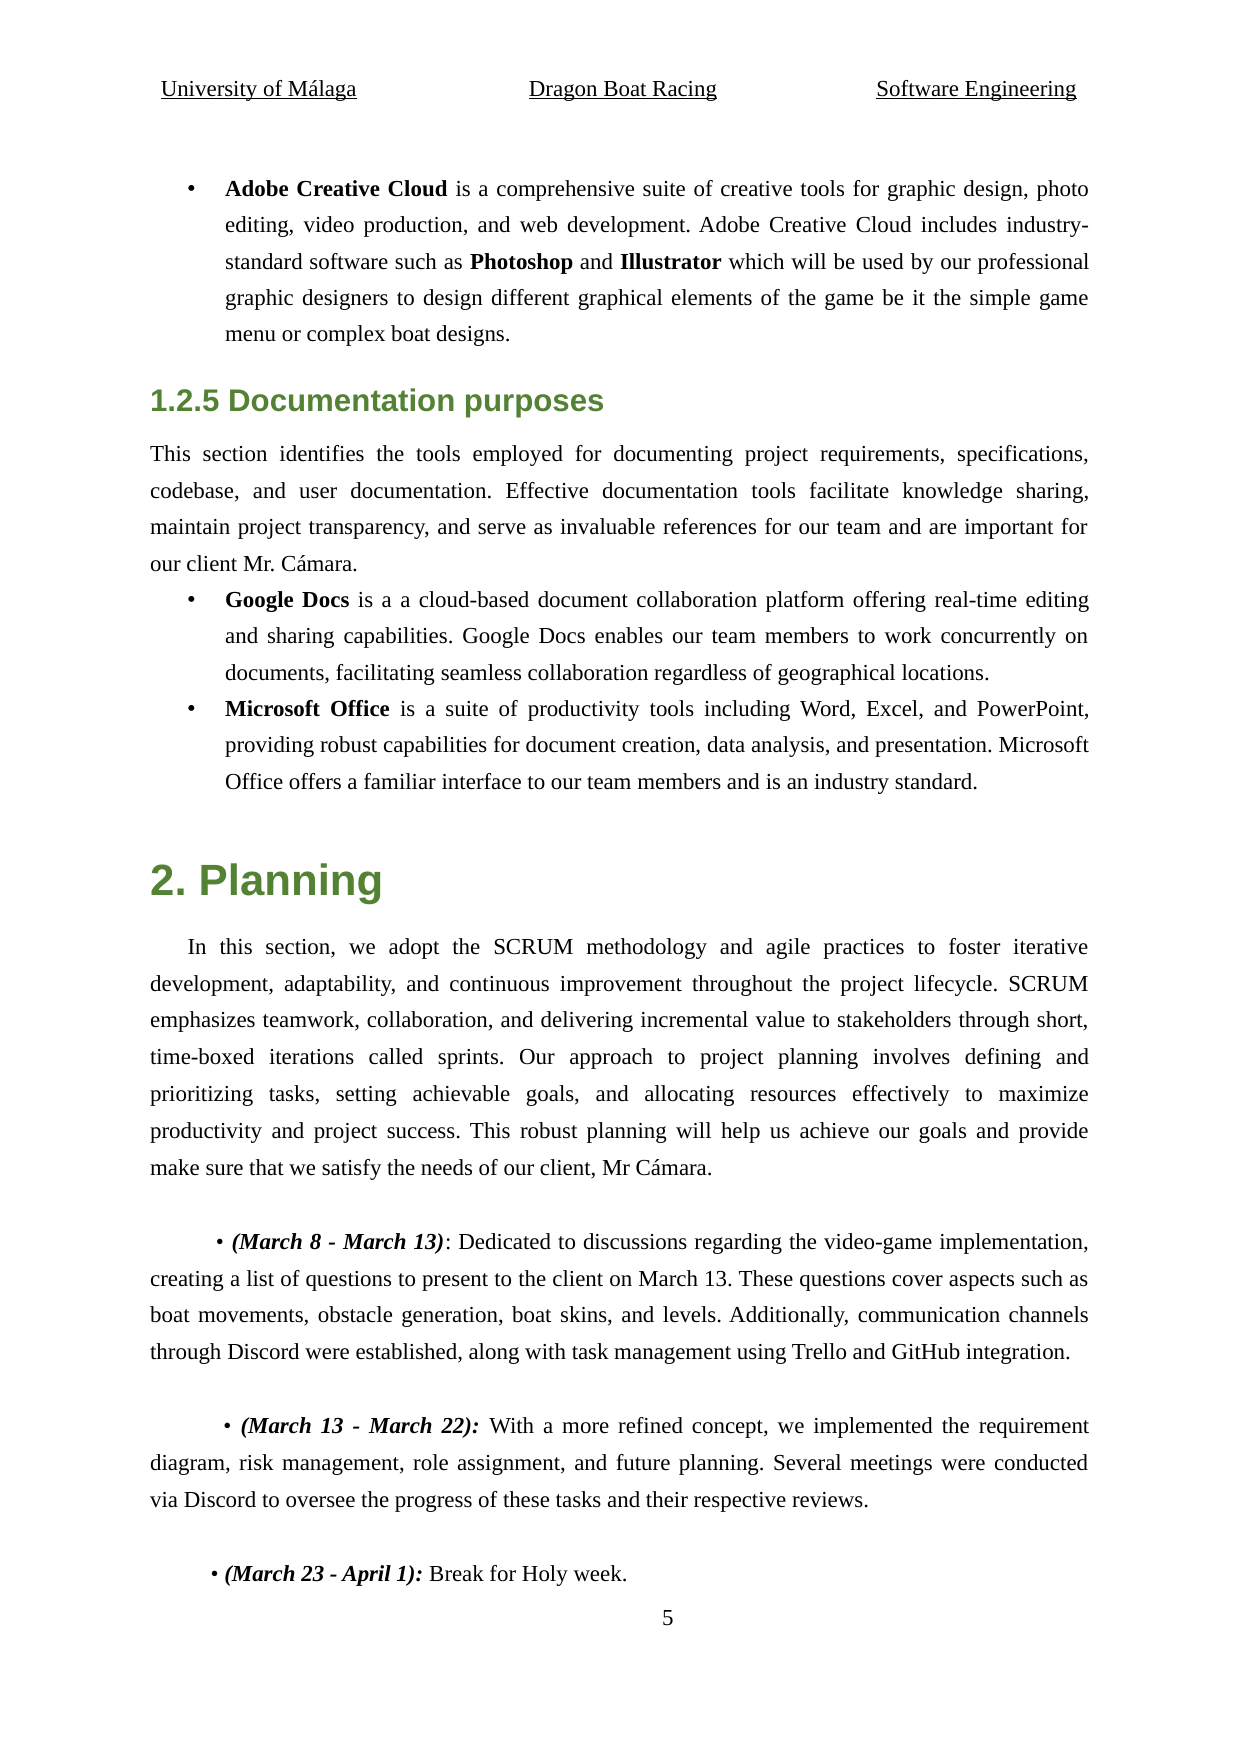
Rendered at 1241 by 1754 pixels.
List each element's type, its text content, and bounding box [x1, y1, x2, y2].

subtitle 1.2.5 Documentation purposes [150, 382, 1090, 418]
text In this section, we adopt the SCRUM methodology and agile practices to foster iterative development, adaptability, and continuous improvement throughout the project lifecycle. SCRUM emphasizes teamwork, collaboration, and delivering incremental value to stakeholders through short, time-boxed iterations called sprints. Our approach to project planning involves defining and prioritizing tasks, setting achievable goals, and allocating resources effectively to maximize productivity and project success. This robust planning will help us achieve our goals and provide make sure that we satisfy the needs of our client, Mr Cámara. [150, 933, 1090, 1180]
list Microsoft Office is a suite of productivity tools including Word, Excel, and PowerPoint, providing robust capabilities for document creation, data analysis, and presentation. Microsoft Office offers a familiar interface to our team members and is an industry standard. [187, 695, 1090, 794]
text • (March 13 - March 22): With a more refined concept, we implemented the requirement diagram, risk management, role assignment, and future planning. Several meetings were conducted via Discord to oversee the progress of these tasks and their respective reviews. [150, 1412, 1090, 1512]
text • (March 23 - April 1): Break for Holy week. [150, 1560, 1090, 1586]
list Google Docs is a a cloud-based document collaboration platform offering real-time editing and sharing capabilities. Google Docs enables our team members to work concurrently on documents, facilitating seamless collaboration regardless of geographical locations. [187, 586, 1090, 685]
list Adobe Creative Cloud is a comprehensive suite of creative tools for graphic design, photo editing, video production, and web development. Adobe Creative Cloud includes industry-standard software such as Photoshop and Illustrator which will be used by our professional graphic designers to design different graphical elements of the game be it the simple game menu or complex boat designs. [187, 175, 1090, 347]
text • (March 8 - March 13): Dedicated to discussions regarding the video-game implementation, creating a list of questions to present to the client on March 13. These questions cover aspects such as boat movements, obstacle generation, boat skins, and levels. Additionally, communication channels through Discord were established, along with task management using Trello and GitHub integration. [150, 1228, 1090, 1365]
text This section identifies the tools employed for documenting project requirements, specifications, codebase, and user documentation. Effective documentation tools facilitate knowledge sharing, maintain project transparency, and serve as invaluable references for our team and are important for our client Mr. Cámara. [150, 441, 1090, 576]
subtitle 2. Planning [150, 854, 1090, 904]
